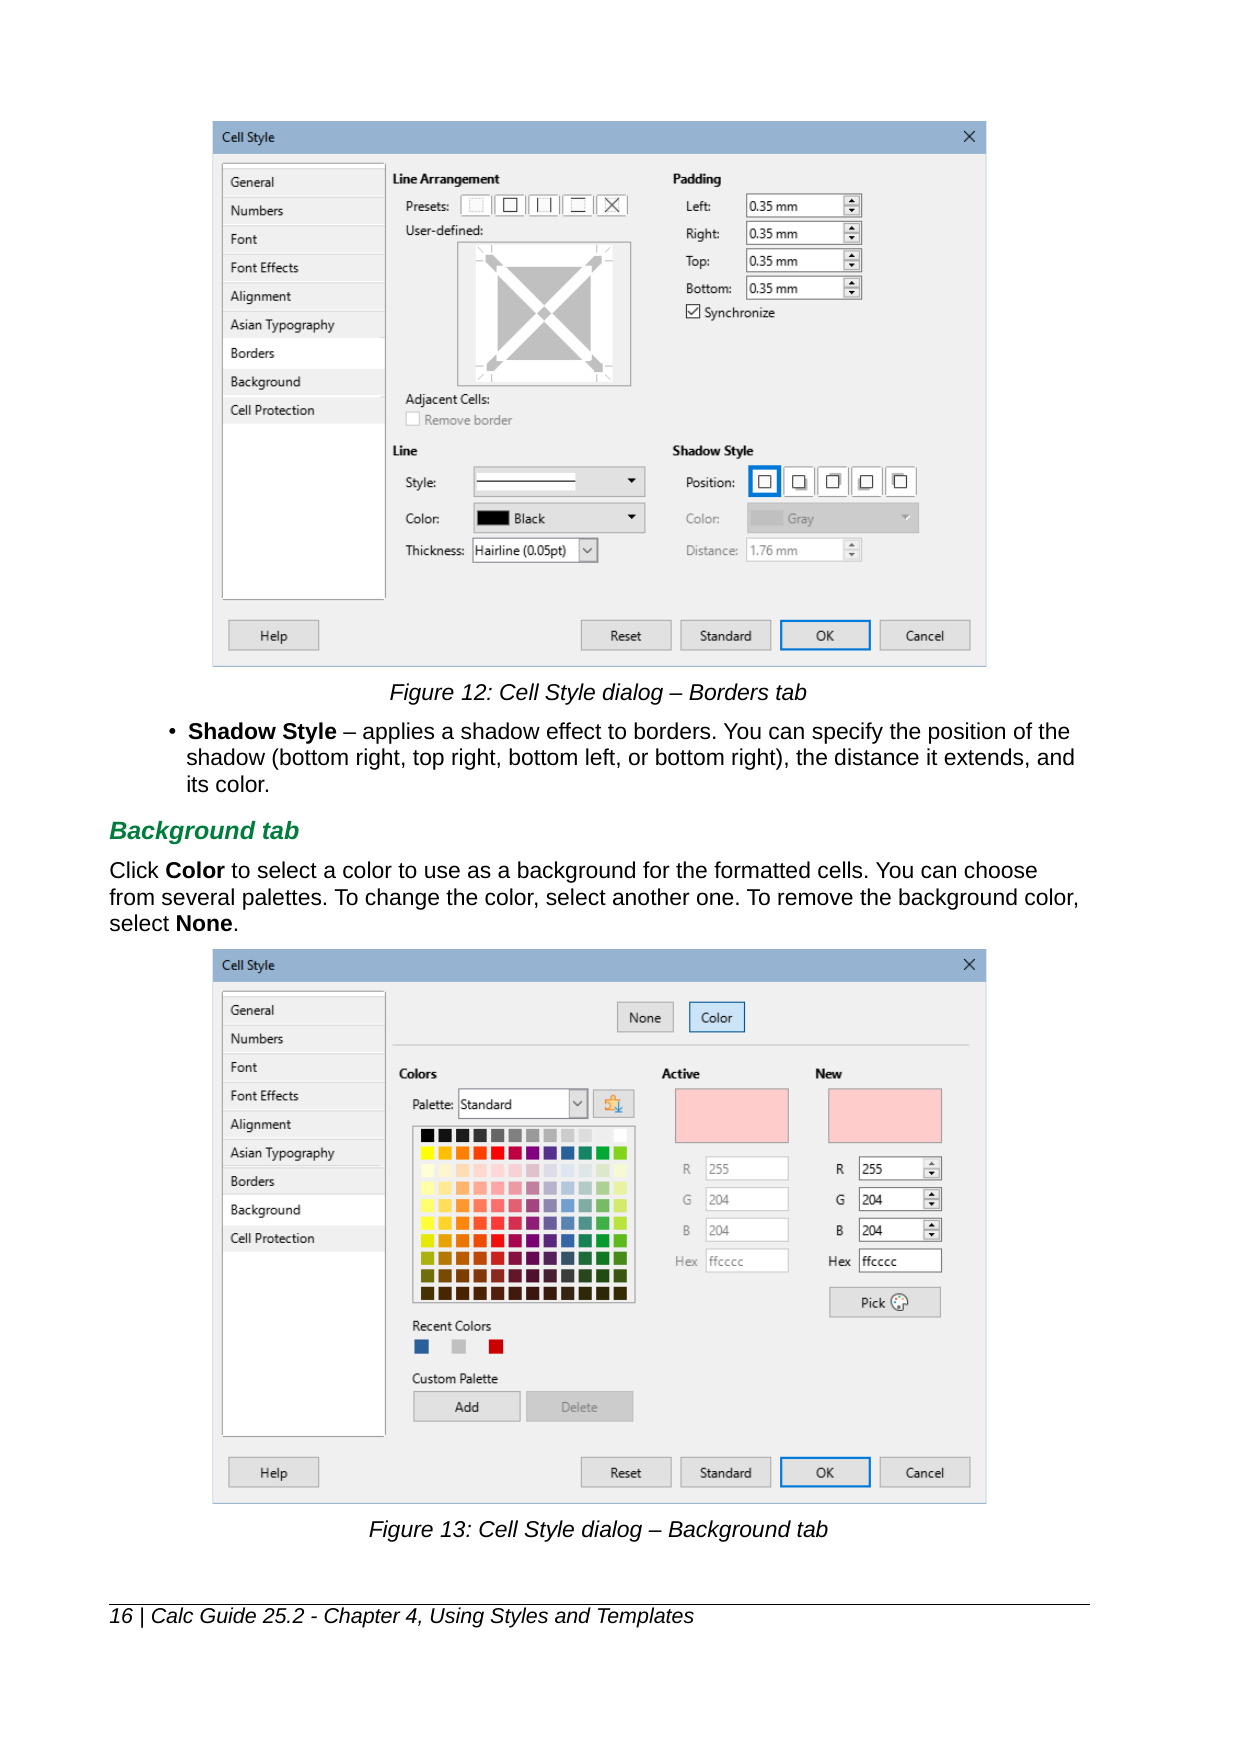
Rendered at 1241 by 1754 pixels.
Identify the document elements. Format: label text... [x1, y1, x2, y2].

text Click Color to select a color to use as a background for the formatted cells. You can choose from several palettes. To change the color, select another one. To remove the background color, select None. [109, 857, 1090, 937]
picture [212, 121, 987, 667]
list Shadow Style – applies a shadow effect to borders. You can specify the position of the shadow (bottom right, top right, bottom left, or bottom right), the distance it extends, and its color. [168, 718, 1090, 797]
picture [212, 949, 987, 1504]
text Figure 13: Cell Style dialog – Background tab [212, 1516, 987, 1542]
subtitle Background tab [109, 816, 1090, 845]
text Figure 12: Cell Style dialog – Borders tab [212, 679, 987, 705]
